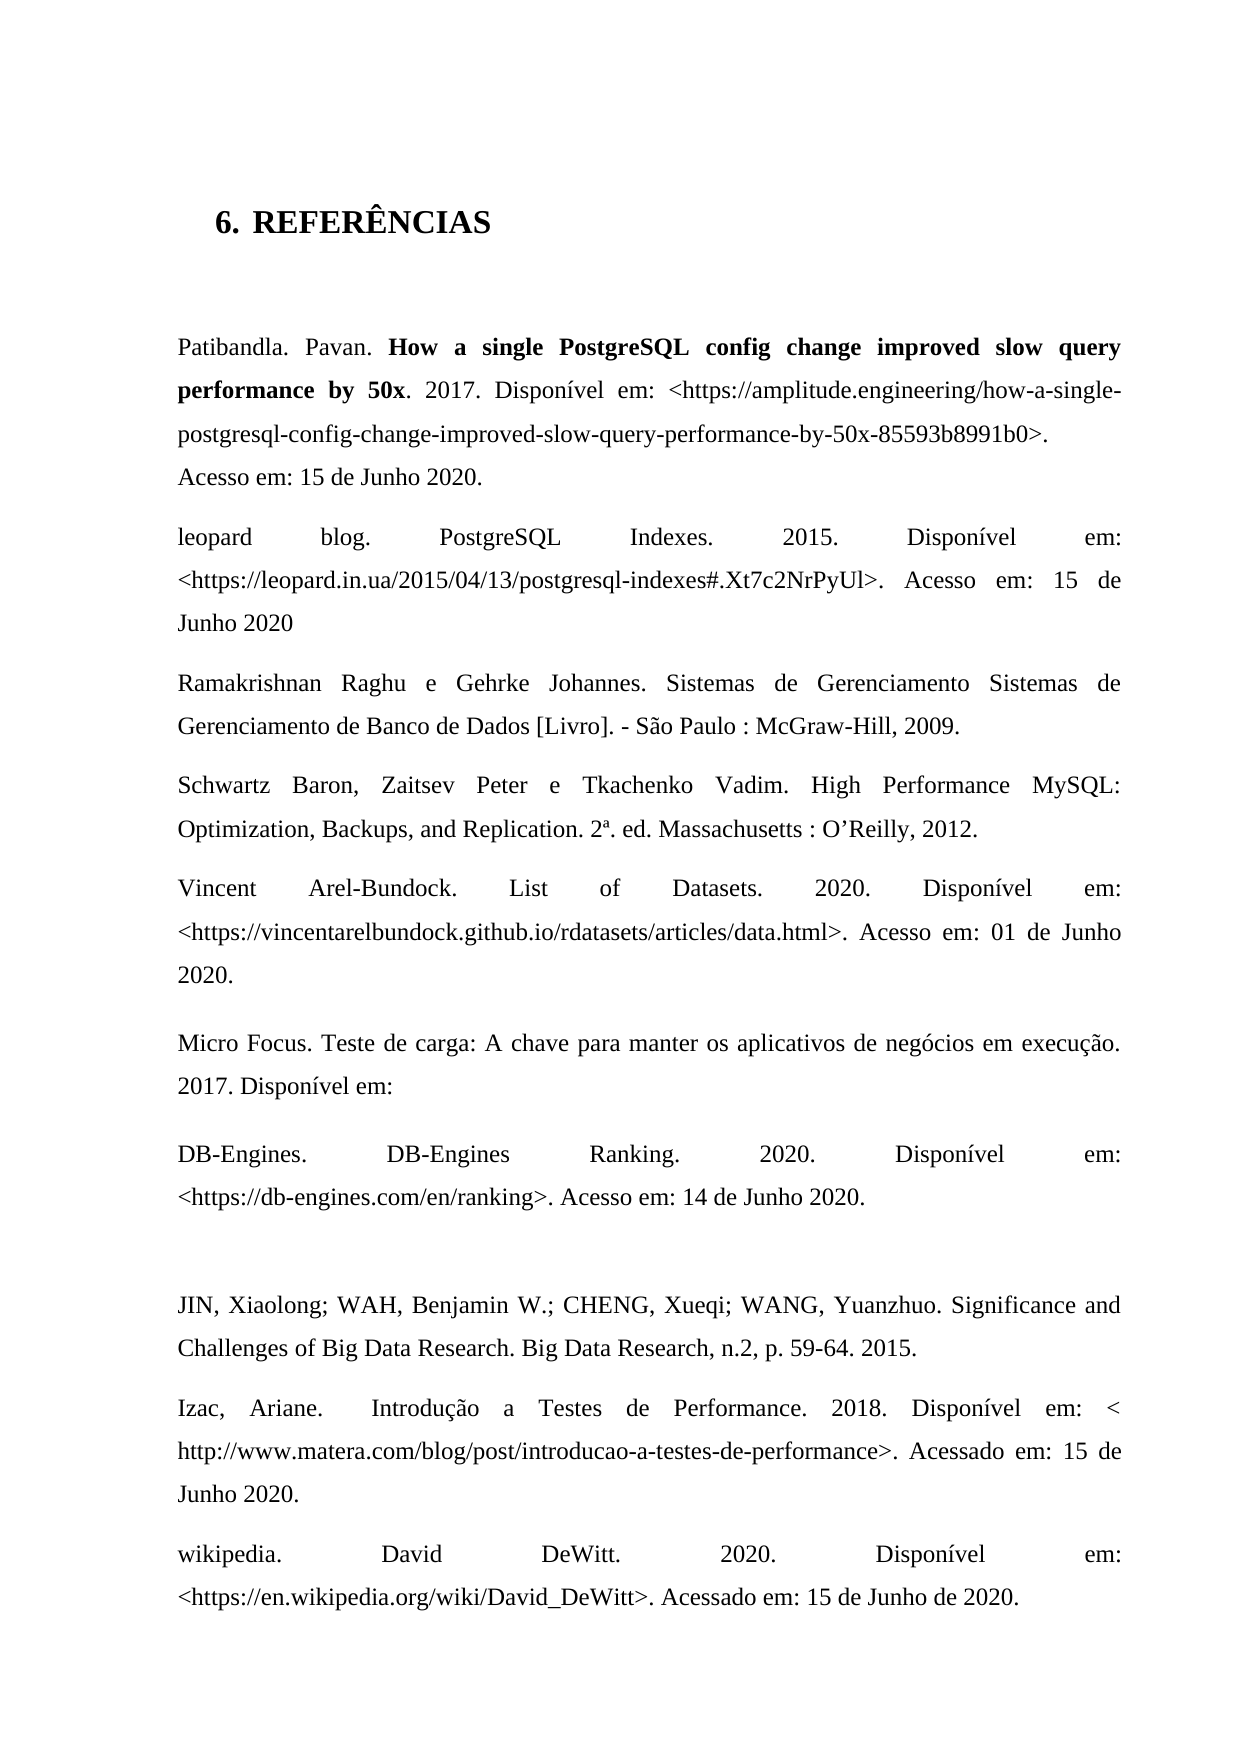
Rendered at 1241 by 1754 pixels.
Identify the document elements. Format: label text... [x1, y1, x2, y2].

text Patibandla. Pavan. How a single PostgreSQL config change improved slow query performance by 50x. 2017. Disponível em: <https://amplitude.engineering/how-a-single-postgresql-config-change-improved-slow-query-performance-by-50x-85593b8991b0>. Acesso em: 15 de Junho 2020. [177, 332, 1122, 491]
text wikipedia. David DeWitt. 2020. Disponível em: <https://en.wikipedia.org/wiki/David_DeWitt>. Acessado em: 15 de Junho de 2020. [177, 1539, 1122, 1611]
text leopard blog. PostgreSQL Indexes. 2015. Disponível em: <https://leopard.in.ua/2015/04/13/postgresql-indexes#.Xt7c2NrPyUl>. Acesso em: 15 de Junho 2020 [177, 522, 1122, 637]
text Ramakrishnan Raghu e Gehrke Johannes. Sistemas de Gerenciamento Sistemas de Gerenciamento de Banco de Dados [Livro]. - São Paulo : McGraw-Hill, 2009. [177, 668, 1122, 739]
text Schwartz Baron, Zaitsev Peter e Tkachenko Vadim. High Performance MySQL: Optimization, Backups, and Replication. 2ª. ed. Massachusetts : O’Reilly, 2012. [177, 771, 1122, 842]
text Micro Focus. Teste de carga: A chave para manter os aplicativos de negócios em execução. 2017. Disponível em: [177, 1028, 1122, 1100]
text Izac, Ariane. Introdução a Testes de Performance. 2018. Disponível em: < http://www.matera.com/blog/post/introducao-a-testes-de-performance>. Acessado em: 15 de Junho 2020. [177, 1393, 1122, 1508]
text JIN, Xiaolong; WAH, Benjamin W.; CHENG, Xueqi; WANG, Yuanzhuo. Significance and Challenges of Big Data Research. Big Data Research, n.2, p. 59-64. 2015. [177, 1290, 1122, 1362]
list REFERÊNCIAS [215, 202, 1122, 241]
text Vincent Arel-Bundock. List of Datasets. 2020. Disponível em: <https://vincentarelbundock.github.io/rdatasets/articles/data.html>. Acesso em: 01 de Junho 2020. [177, 873, 1122, 988]
text DB-Engines. DB-Engines Ranking. 2020. Disponível em: <https://db-engines.com/en/ranking>. Acesso em: 14 de Junho 2020. [177, 1139, 1122, 1211]
